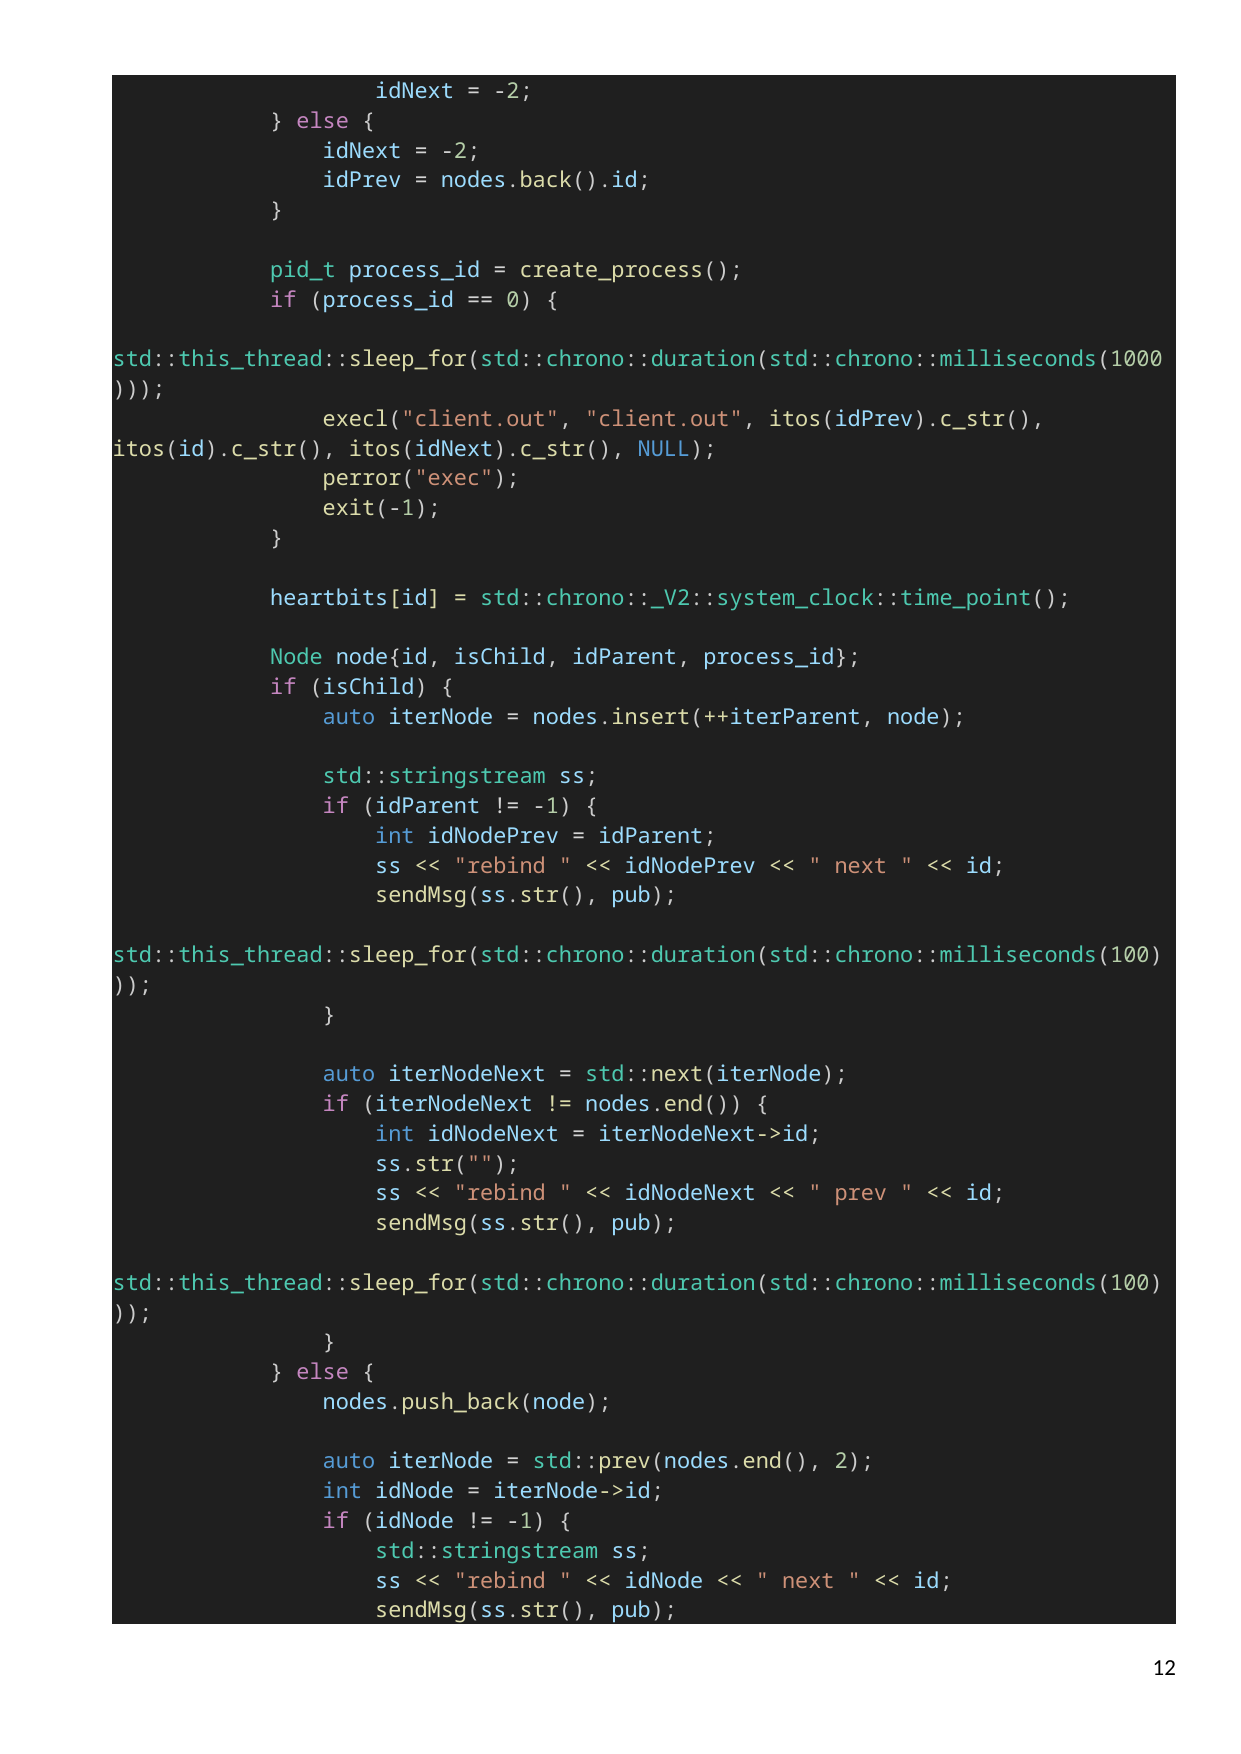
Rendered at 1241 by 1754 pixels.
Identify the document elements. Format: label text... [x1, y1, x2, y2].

text exit(-1); [112, 492, 1176, 522]
text heartbits[id] = std::chrono::_V2::system_clock::time_point(); [112, 581, 1176, 611]
text if (idNode != -1) { [112, 1505, 1176, 1535]
text } [112, 194, 1176, 224]
text if (idParent != -1) { [112, 790, 1176, 820]
text } [112, 1326, 1176, 1356]
text int idNodeNext = iterNodeNext->id; [112, 1118, 1176, 1147]
text idNext = -2; [112, 134, 1176, 164]
text ss.str(""); [112, 1147, 1176, 1177]
text sendMsg(ss.str(), pub); [112, 1594, 1176, 1624]
text } else { [112, 105, 1176, 134]
text if (iterNodeNext != nodes.end()) { [112, 1088, 1176, 1118]
text ss << "rebind " << idNodePrev << " next " << id; [112, 849, 1176, 879]
text std::this_thread::sleep_for(std::chrono::duration(std::chrono::milliseconds(100))); [112, 909, 1176, 998]
text std::this_thread::sleep_for(std::chrono::duration(std::chrono::milliseconds(1000))); [112, 313, 1176, 403]
text nodes.push_back(node); [112, 1386, 1176, 1416]
text ss << "rebind " << idNodeNext << " prev " << id; [112, 1177, 1176, 1207]
text std::this_thread::sleep_for(std::chrono::duration(std::chrono::milliseconds(100))); [112, 1237, 1176, 1326]
text idNext = -2; [112, 75, 1176, 105]
text } else { [112, 1356, 1176, 1386]
text int idNodePrev = idParent; [112, 820, 1176, 849]
text Node node{id, isChild, idParent, process_id}; [112, 641, 1176, 671]
text sendMsg(ss.str(), pub); [112, 879, 1176, 909]
text int idNode = iterNode->id; [112, 1475, 1176, 1505]
text } [112, 998, 1176, 1028]
text if (isChild) { [112, 671, 1176, 701]
text std::stringstream ss; [112, 760, 1176, 790]
text if (process_id == 0) { [112, 283, 1176, 313]
text perror("exec"); [112, 462, 1176, 492]
text pid_t process_id = create_process(); [112, 254, 1176, 283]
text ss << "rebind " << idNode << " next " << id; [112, 1564, 1176, 1594]
text auto iterNode = nodes.insert(++iterParent, node); [112, 701, 1176, 730]
text sendMsg(ss.str(), pub); [112, 1207, 1176, 1237]
text auto iterNode = std::prev(nodes.end(), 2); [112, 1445, 1176, 1475]
text } [112, 522, 1176, 552]
text execl("client.out", "client.out", itos(idPrev).c_str(), itos(id).c_str(), itos(idNext).c_str(), NULL); [112, 403, 1176, 462]
text std::stringstream ss; [112, 1535, 1176, 1564]
text auto iterNodeNext = std::next(iterNode); [112, 1058, 1176, 1088]
text idPrev = nodes.back().id; [112, 164, 1176, 194]
